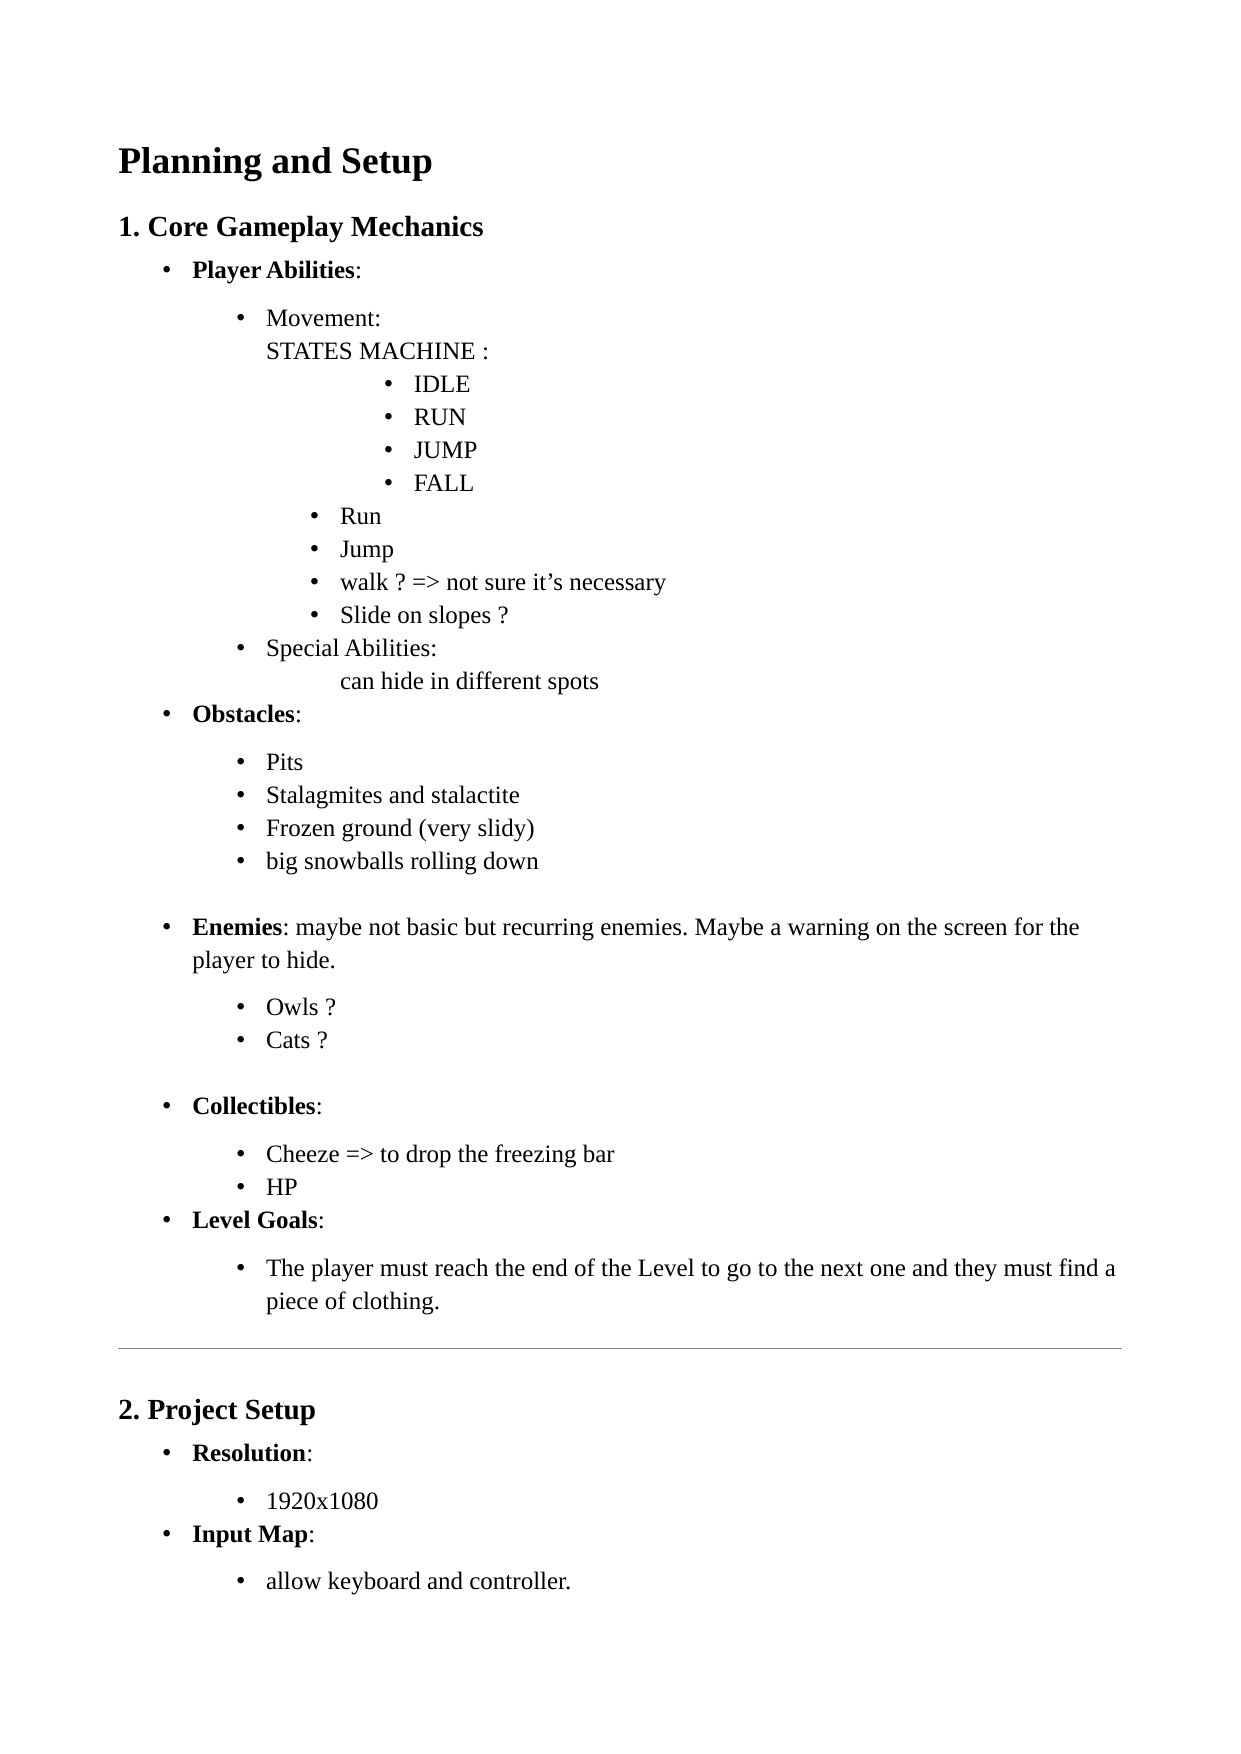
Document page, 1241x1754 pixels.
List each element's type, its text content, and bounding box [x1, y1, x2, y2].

list Enemies: maybe not basic but recurring enemies. Maybe a warning on the screen for the player to hide. [162, 912, 1122, 973]
list allow keyboard and controller. [236, 1566, 1122, 1595]
list Jump [310, 534, 1122, 563]
list HP [236, 1172, 1122, 1201]
list Pits [236, 747, 1122, 775]
list Slide on slopes ? [310, 600, 1122, 629]
list Run [310, 501, 1122, 530]
list Level Goals: [162, 1205, 1122, 1234]
list IDLE [384, 369, 1122, 398]
list big snowballs rolling down [236, 846, 1122, 874]
list Player Abilities: [162, 255, 1122, 284]
subtitle 1. Core Gameplay Mechanics [118, 209, 1122, 243]
list walk ? => not sure it’s necessary [310, 567, 1122, 596]
list Resolution: [162, 1438, 1122, 1467]
list Stalagmites and stalactite [236, 780, 1122, 808]
list The player must reach the end of the Level to go to the next one and they must find a piece of clothing. [236, 1253, 1122, 1314]
list RUN [384, 402, 1122, 431]
list Frozen ground (very slidy) [236, 813, 1122, 841]
list Special Abilities: [236, 633, 1122, 662]
subtitle Planning and Setup [118, 139, 1122, 182]
list Input Map: [162, 1519, 1122, 1548]
list Cats ? [236, 1025, 1122, 1054]
list 1920x1080 [236, 1486, 1122, 1514]
list can hide in different spots [310, 666, 1122, 695]
subtitle 2. Project Setup [118, 1392, 1122, 1426]
list Obstacles: [162, 699, 1122, 728]
list JUMP [384, 435, 1122, 464]
list Cheeze => to drop the freezing bar [236, 1139, 1122, 1168]
list Collectibles: [162, 1091, 1122, 1120]
list FALL [384, 468, 1122, 497]
list Movement: [236, 303, 1122, 332]
list STATES MACHINE : [236, 336, 1122, 364]
list Owls ? [236, 992, 1122, 1021]
